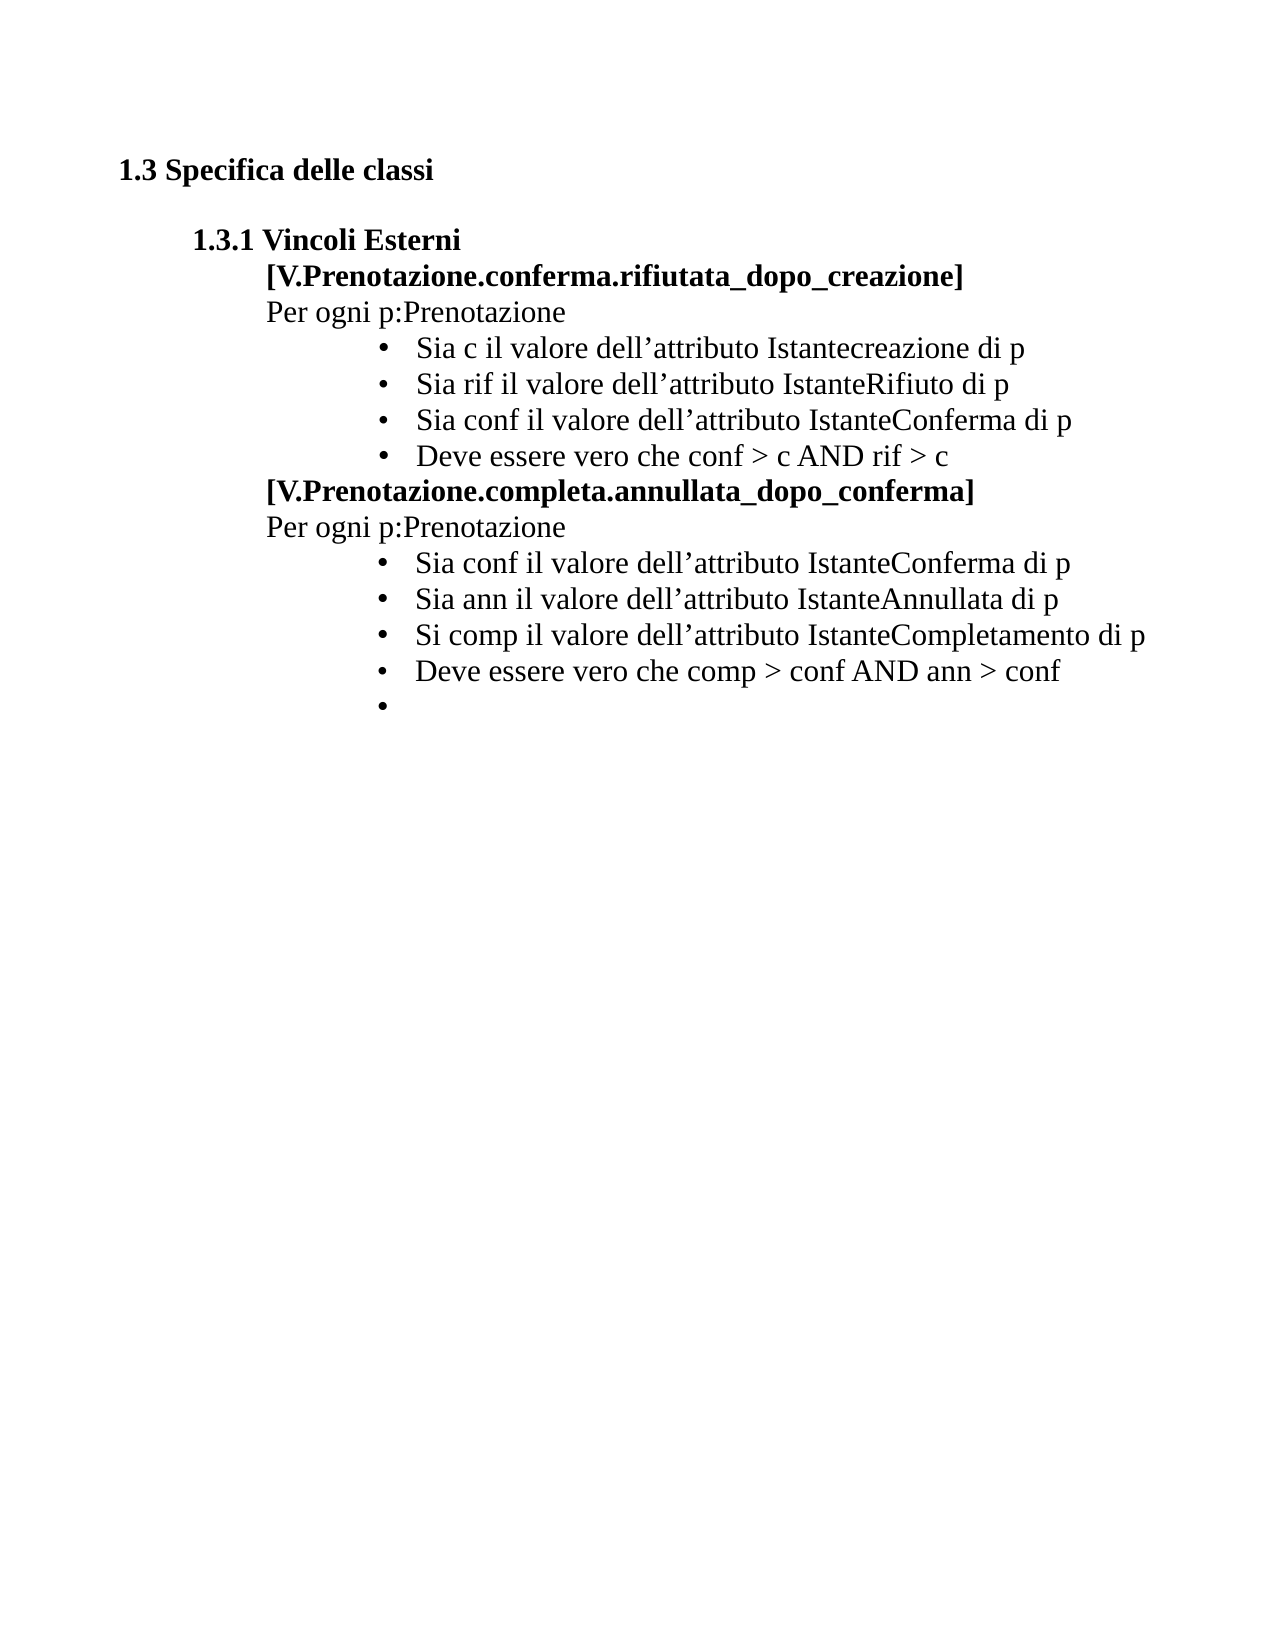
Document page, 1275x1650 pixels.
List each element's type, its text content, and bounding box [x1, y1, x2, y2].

text Per ogni p:Prenotazione [118, 509, 1157, 544]
list Si comp il valore dell’attributo IstanteCompletamento di p [377, 616, 1157, 652]
list Sia conf il valore dell’attributo IstanteConferma di p [378, 401, 1157, 437]
text [V.Prenotazione.completa.annullata_dopo_conferma] [118, 473, 1157, 509]
list Deve essere vero che comp > conf AND ann > conf [377, 652, 1157, 688]
text 1.3 Specifica delle classi [118, 152, 1157, 188]
list Deve essere vero che conf > c AND rif > c [378, 437, 1157, 473]
list Sia rif il valore dell’attributo IstanteRifiuto di p [378, 365, 1157, 401]
text 1.3.1 Vincoli Esterni [118, 221, 1157, 257]
list Sia conf il valore dell’attributo IstanteConferma di p [377, 544, 1157, 581]
text [V.Prenotazione.conferma.rifiutata_dopo_creazione] [118, 257, 1157, 293]
list Sia ann il valore dell’attributo IstanteAnnullata di p [377, 581, 1157, 616]
text Per ogni p:Prenotazione [118, 293, 1157, 329]
list Sia c il valore dell’attributo Istantecreazione di p [378, 329, 1157, 365]
